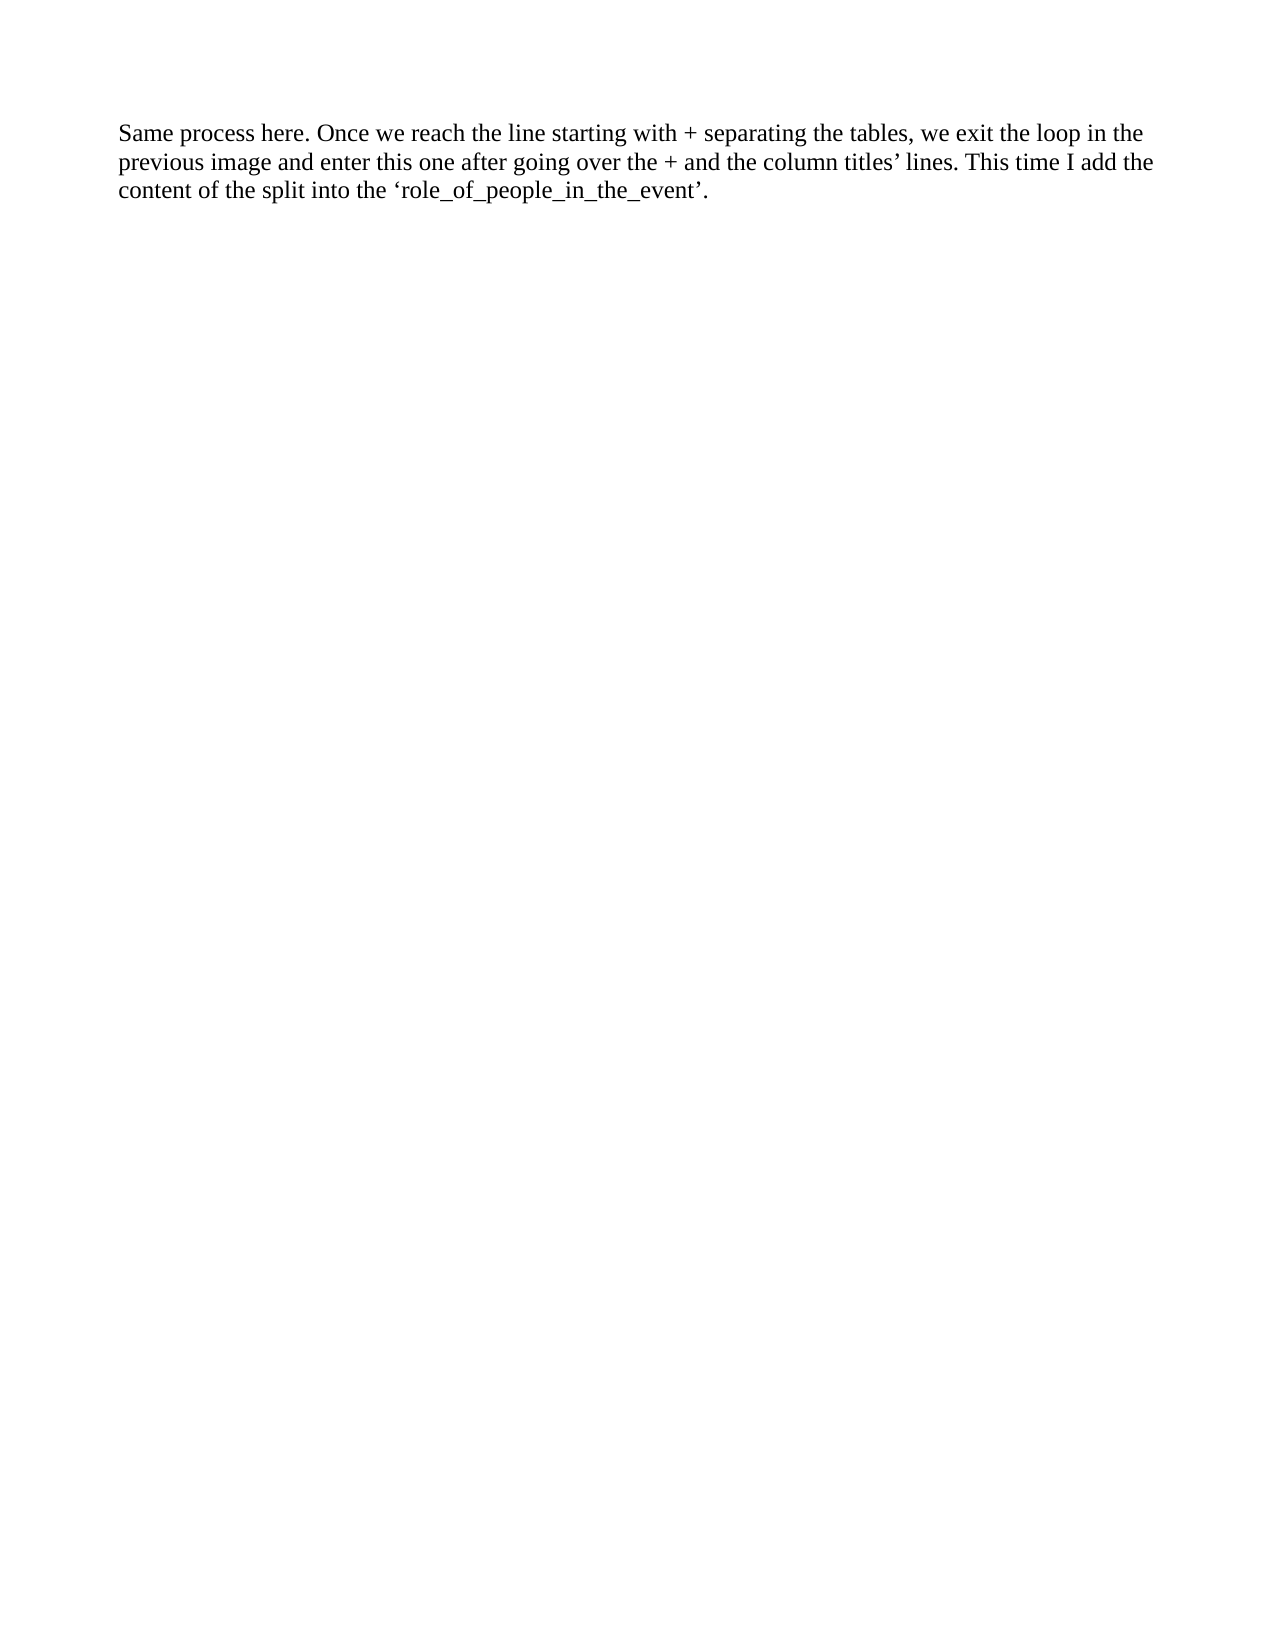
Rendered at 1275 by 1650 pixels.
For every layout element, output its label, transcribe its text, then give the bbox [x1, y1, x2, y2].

text Same process here. Once we reach the line starting with + separating the tables, we exit the loop in the previous image and enter this one after going over the + and the column titles’ lines. This time I add the content of the split into the ‘role_of_people_in_the_event’. [118, 118, 1157, 204]
